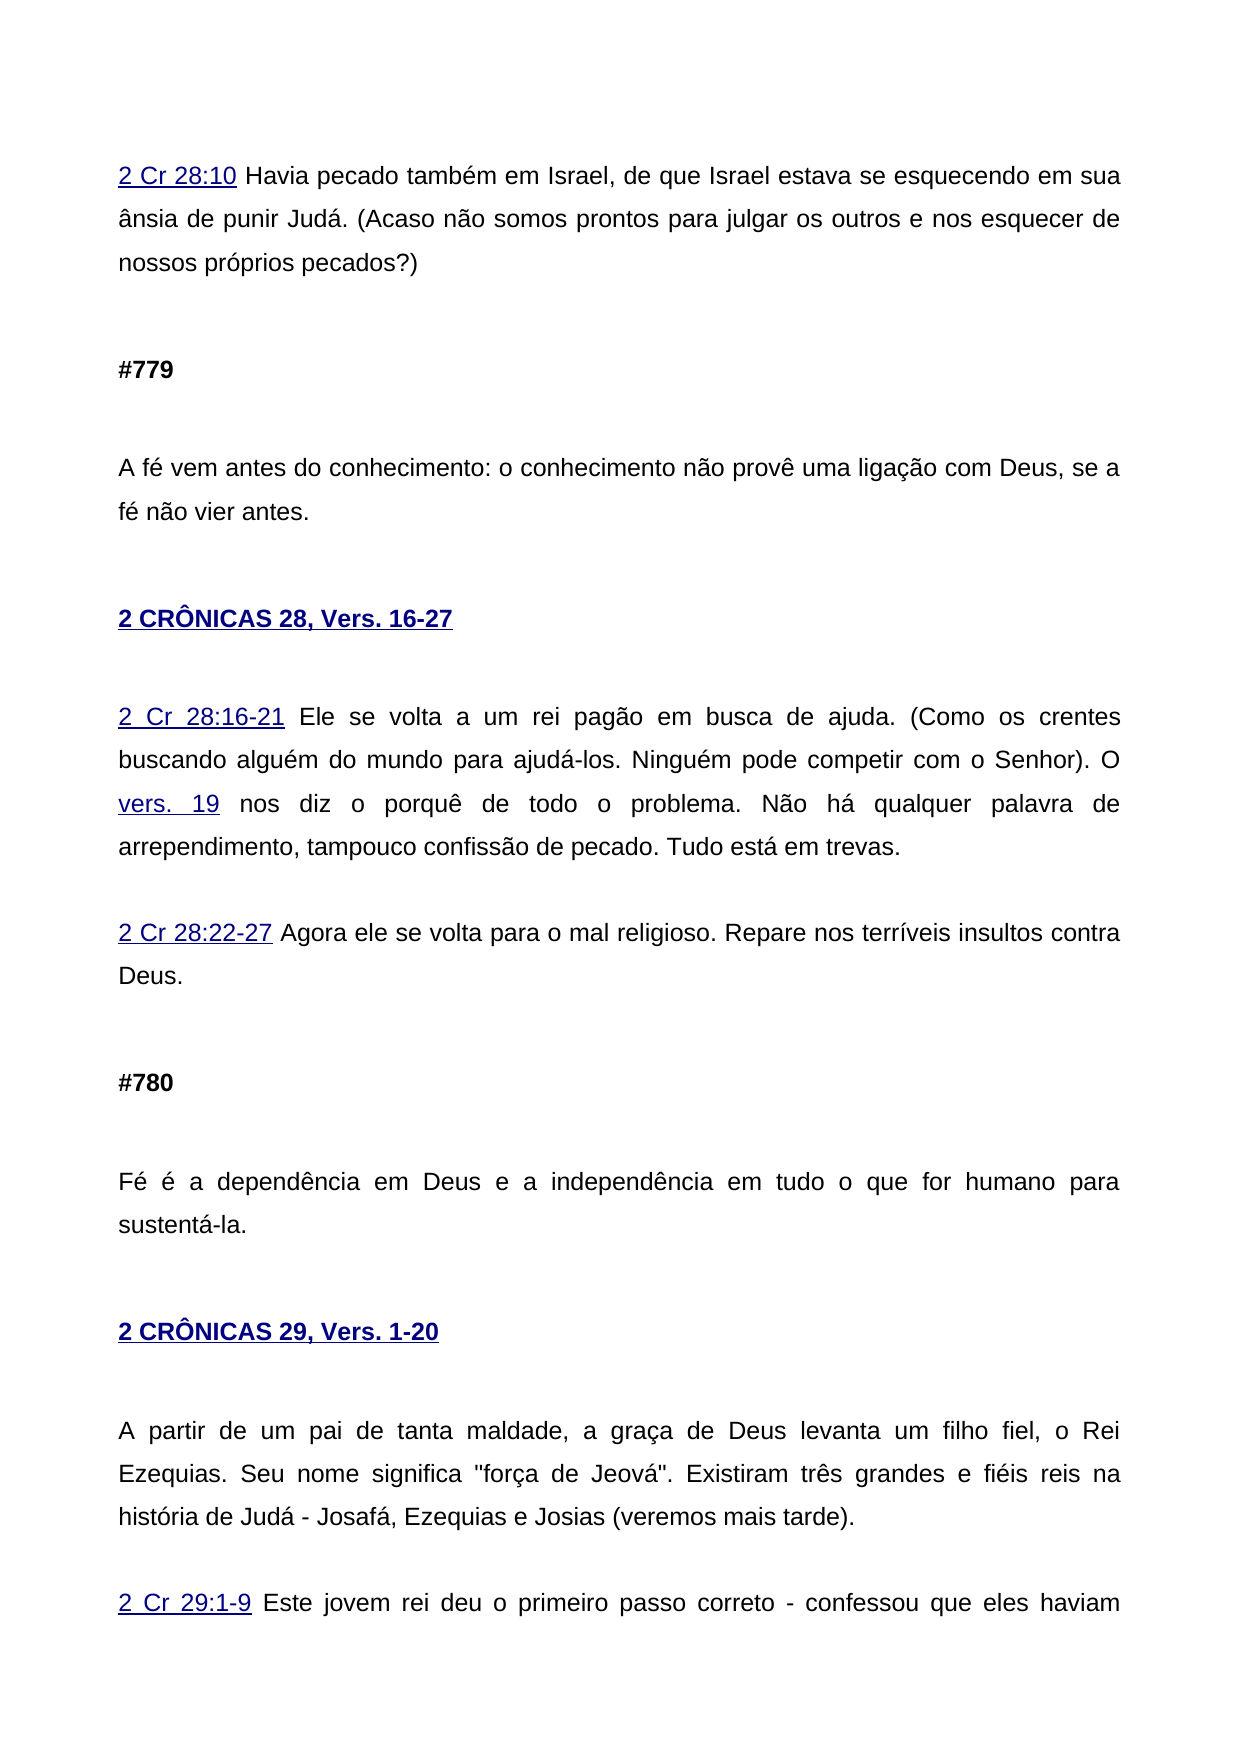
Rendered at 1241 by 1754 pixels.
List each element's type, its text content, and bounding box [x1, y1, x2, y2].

text 2 Cr 28:22-27 Agora ele se volta para o mal religioso. Repare nos terríveis insultos contra Deus. [118, 918, 1122, 990]
subtitle 2 CRÔNICAS 29, Vers. 1-20 [118, 1317, 1122, 1346]
text A fé vem antes do conhecimento: o conhecimento não provê uma ligação com Deus, se a fé não vier antes. [118, 453, 1122, 525]
text 2 Cr 28:10 Havia pecado também em Israel, de que Israel estava se esquecendo em sua ânsia de punir Judá. (Acaso não somos prontos para julgar os outros e nos esquecer de nossos próprios pecados?) [118, 161, 1122, 276]
text Fé é a dependência em Deus e a independência em tudo o que for humano para sustentá-la. [118, 1167, 1122, 1239]
text A partir de um pai de tanta maldade, a graça de Deus levanta um filho fiel, o Rei Ezequias. Seu nome significa "força de Jeová". Existiram três grandes e fiéis reis na história de Judá - Josafá, Ezequias e Josias (veremos mais tarde). [118, 1416, 1122, 1531]
subtitle #780 [118, 1068, 1122, 1097]
subtitle 2 CRÔNICAS 28, Vers. 16-27 [118, 603, 1122, 632]
subtitle #779 [118, 354, 1122, 383]
text 2 Cr 29:1-9 Este jovem rei deu o primeiro passo correto - confessou que eles haviam [118, 1588, 1122, 1617]
text 2 Cr 28:16-21 Ele se volta a um rei pagão em busca de ajuda. (Como os crentes buscando alguém do mundo para ajudá-los. Ninguém pode competir com o Senhor). O vers. 19 nos diz o porquê de todo o problema. Não há qualquer palavra de arrependimento, tampouco confissão de pecado. Tudo está em trevas. [118, 702, 1122, 860]
